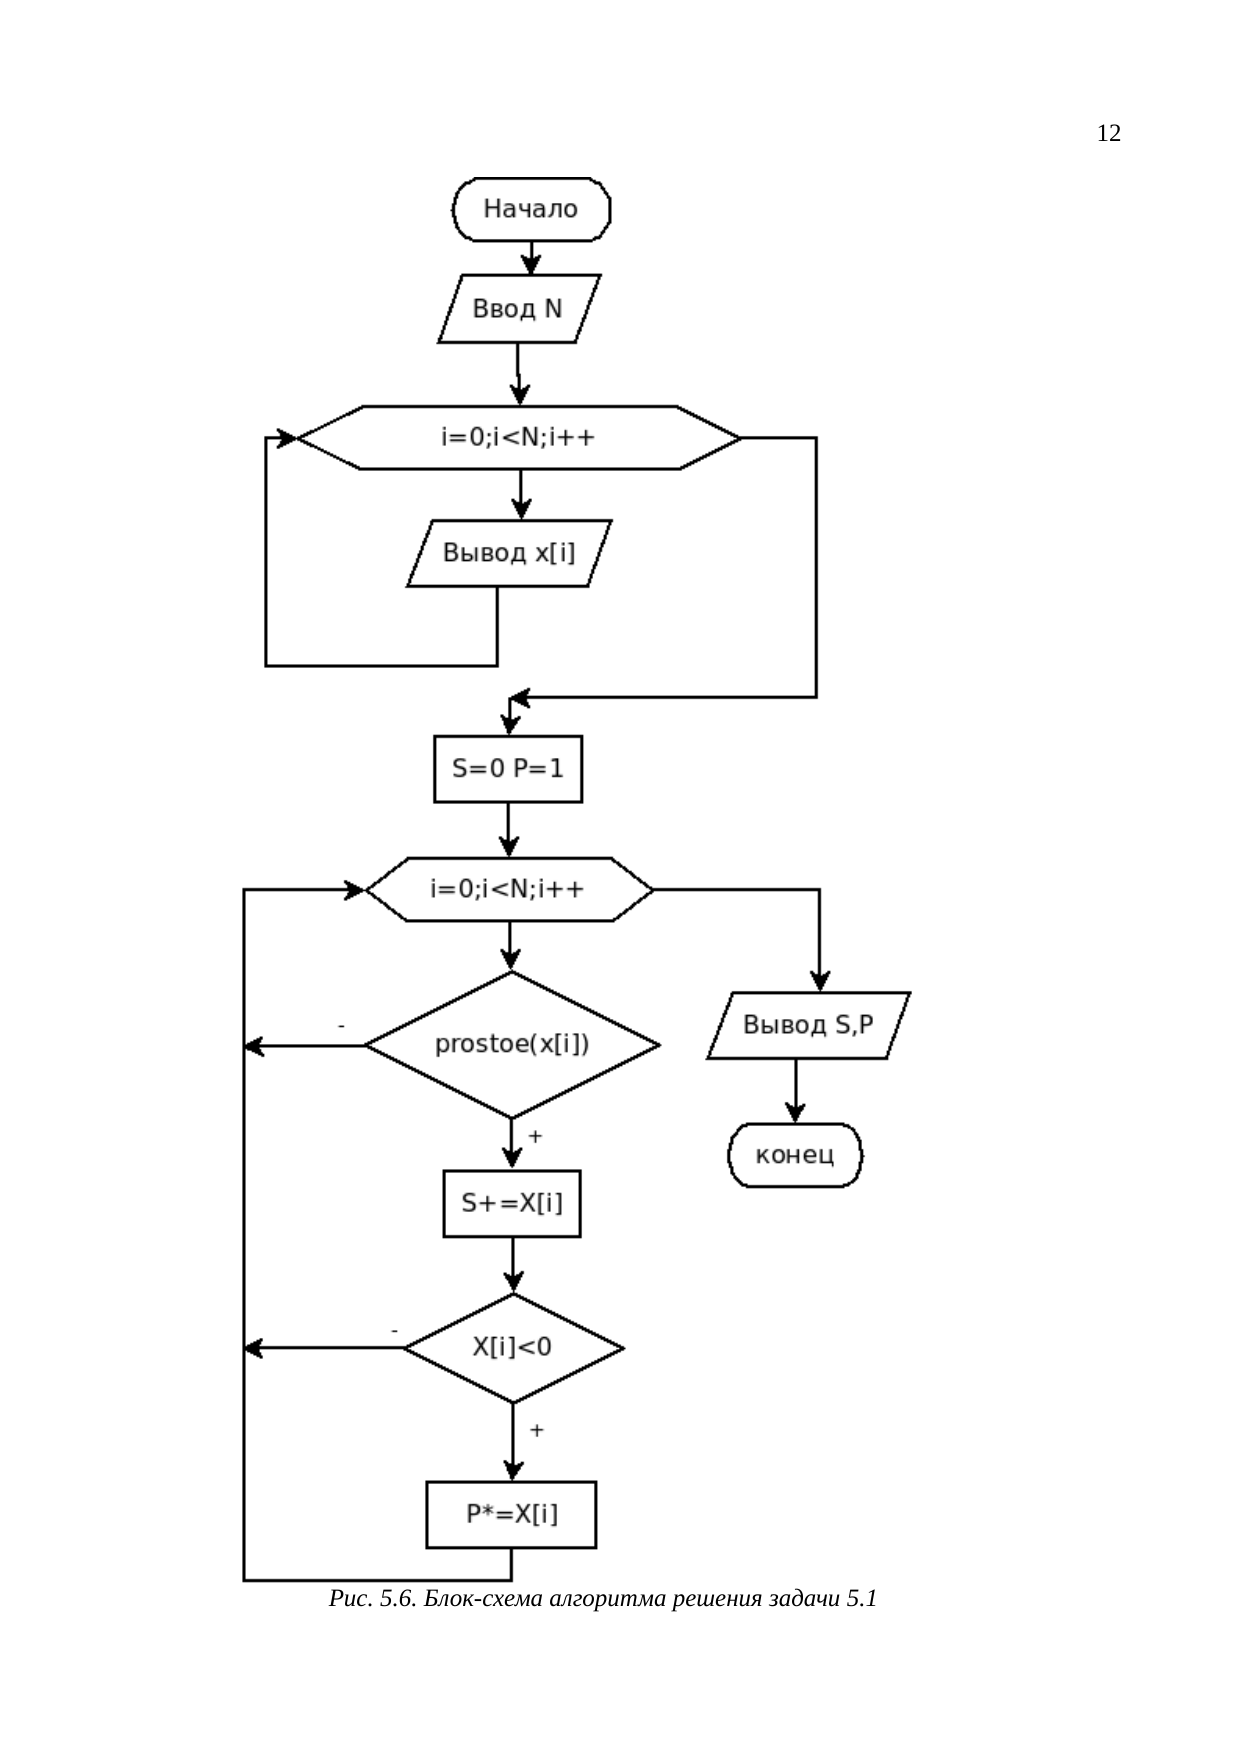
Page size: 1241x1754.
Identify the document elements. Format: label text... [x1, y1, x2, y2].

picture [238, 177, 912, 1584]
text Рис. 5.6. Блок-схема алгоритма решения задачи 5.1 [238, 1584, 912, 1612]
